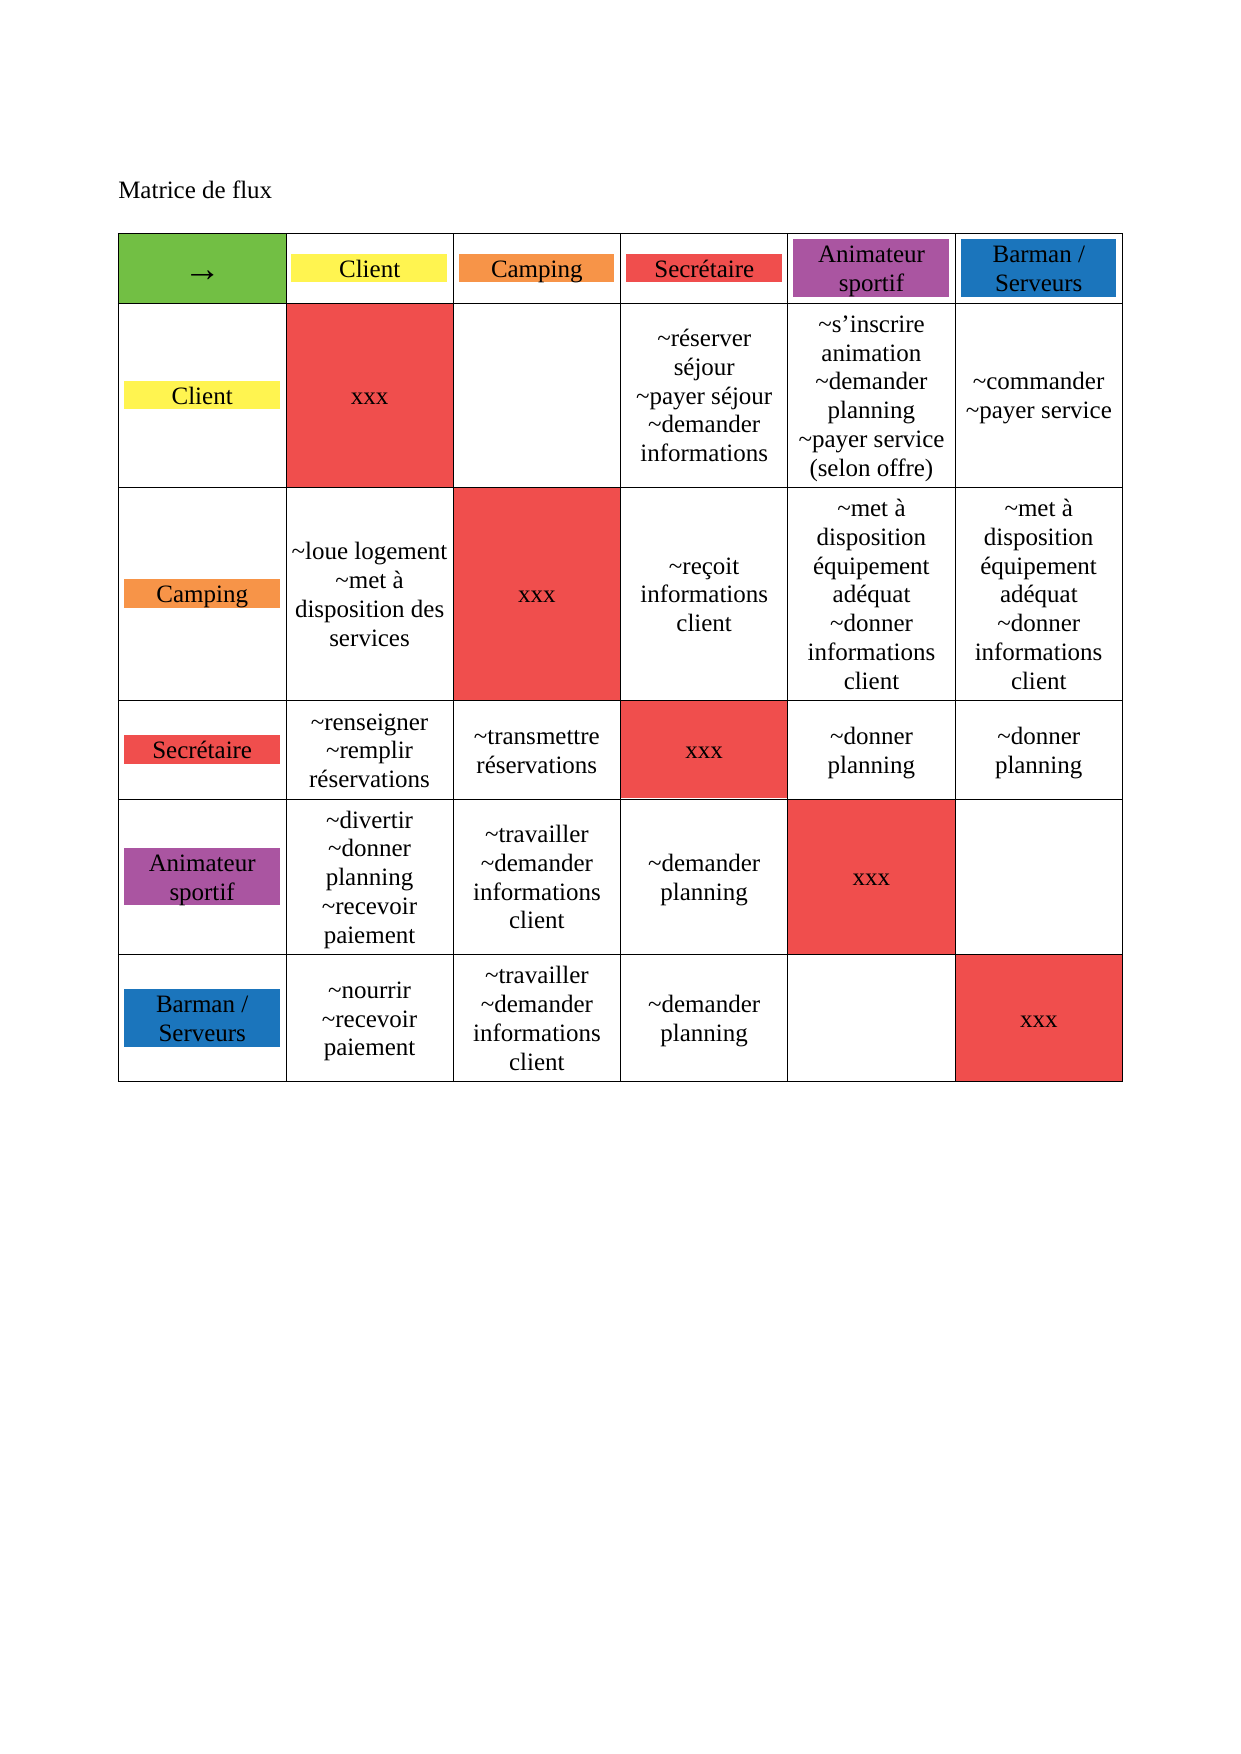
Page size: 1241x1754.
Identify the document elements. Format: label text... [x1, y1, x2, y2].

table_cell ~demander planning [621, 955, 787, 1081]
table_cell [956, 800, 1122, 954]
table_cell ~transmettre réservations [454, 701, 620, 798]
table_cell Barman / Serveurs [119, 955, 286, 1081]
table_cell [454, 304, 620, 487]
table_cell ~donner planning [956, 701, 1122, 798]
table_cell ~commander ~payer service [956, 304, 1122, 487]
table_cell xxx [287, 304, 453, 487]
table_cell xxx [956, 955, 1122, 1081]
table_cell Animateur sportif [119, 800, 286, 954]
table_header Client [287, 234, 453, 303]
table_cell Client [119, 304, 286, 487]
table_cell Secrétaire [119, 701, 286, 798]
table_cell ~loue logement ~met à disposition des services [287, 488, 453, 700]
table_cell ~travailler ~demander informations client [454, 800, 620, 954]
table_cell ~renseigner ~remplir réservations [287, 701, 453, 798]
table_cell Camping [119, 488, 286, 700]
table_cell ~met à disposition équipement adéquat ~donner informations client [956, 488, 1122, 700]
table_header → [119, 234, 286, 303]
table_cell ~s’inscrire animation ~demander planning ~payer service (selon offre) [788, 304, 955, 487]
table_cell ~nourrir ~recevoir paiement [287, 955, 453, 1081]
table_cell xxx [621, 701, 787, 798]
table_cell xxx [788, 800, 955, 954]
table_header Animateur sportif [788, 234, 955, 303]
text Matrice de flux [118, 176, 1122, 204]
table_cell ~divertir ~donner planning ~recevoir paiement [287, 800, 453, 954]
table_header Camping [454, 234, 620, 303]
table_header Secrétaire [621, 234, 787, 303]
table_cell ~met à disposition équipement adéquat ~donner informations client [788, 488, 955, 700]
table_cell ~réserver séjour ~payer séjour ~demander informations [621, 304, 787, 487]
table_cell xxx [454, 488, 620, 700]
table_cell ~demander planning [621, 800, 787, 954]
table_cell ~travailler ~demander informations client [454, 955, 620, 1081]
table_cell ~reçoit informations client [621, 488, 787, 700]
table_header Barman / Serveurs [956, 234, 1122, 303]
table_cell [788, 955, 955, 1081]
table_cell ~donner planning [788, 701, 955, 798]
